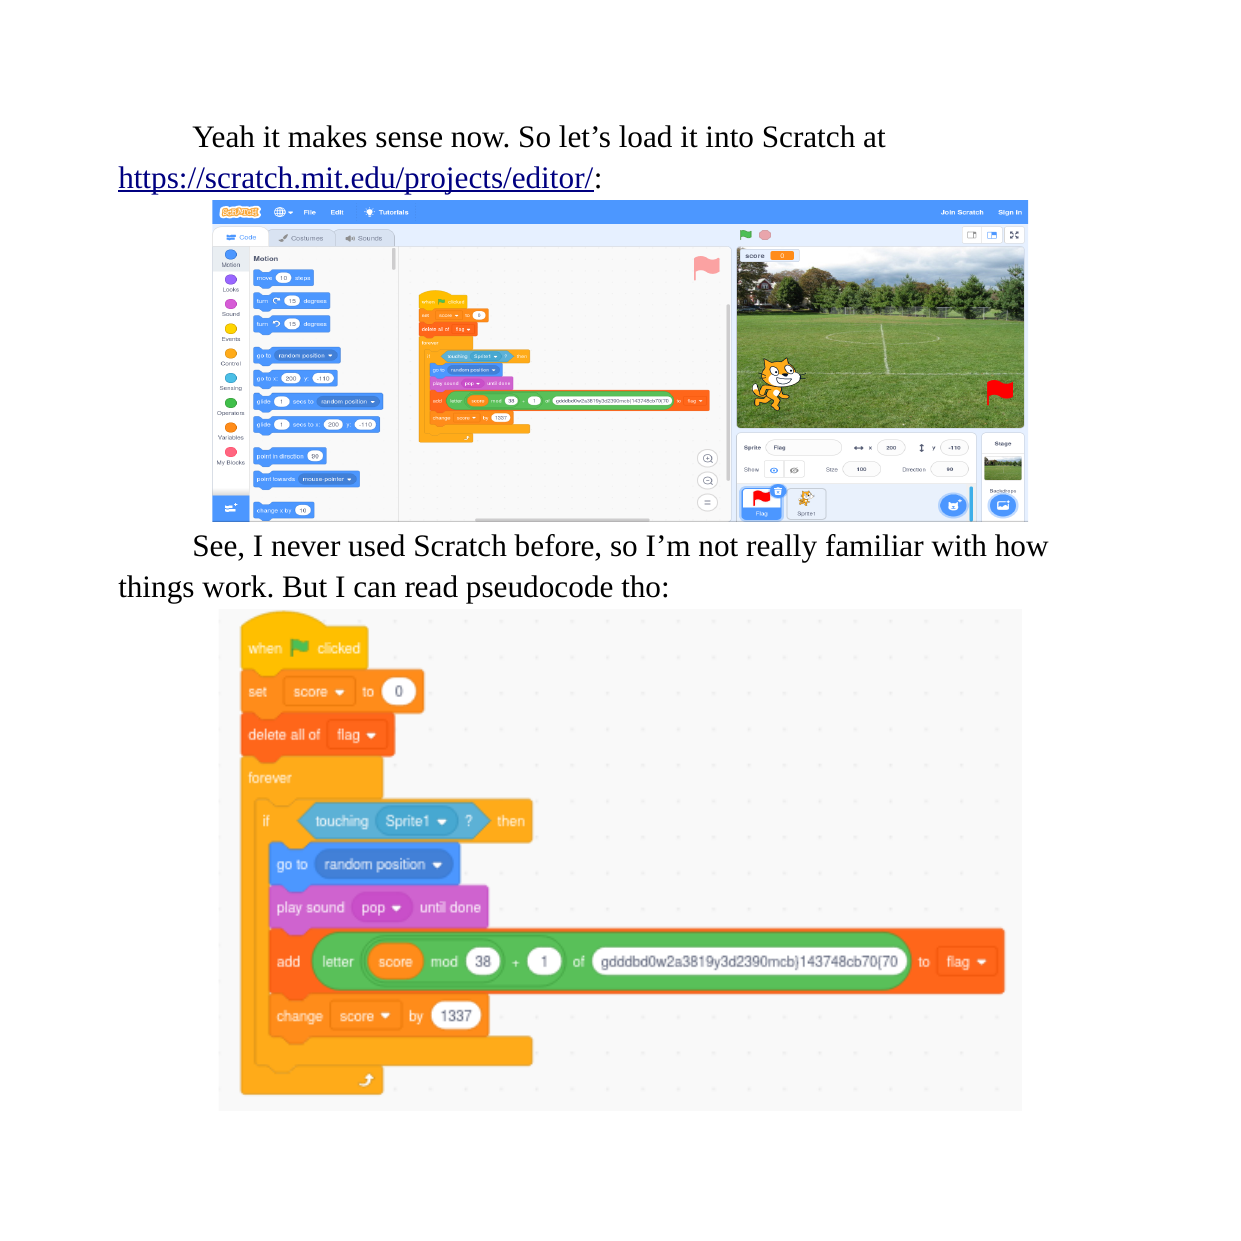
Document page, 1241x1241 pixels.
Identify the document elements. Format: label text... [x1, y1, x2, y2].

picture [218, 609, 1022, 1111]
text See, I never used Scratch before, so I’m not really familiar with how things work. But I can read pseudocode tho: [118, 201, 1122, 604]
picture [212, 200, 1029, 522]
text Yeah it makes sense now. So let’s load it into Scratch at https://scratch.mit.edu/projects/editor/: [118, 118, 1122, 195]
